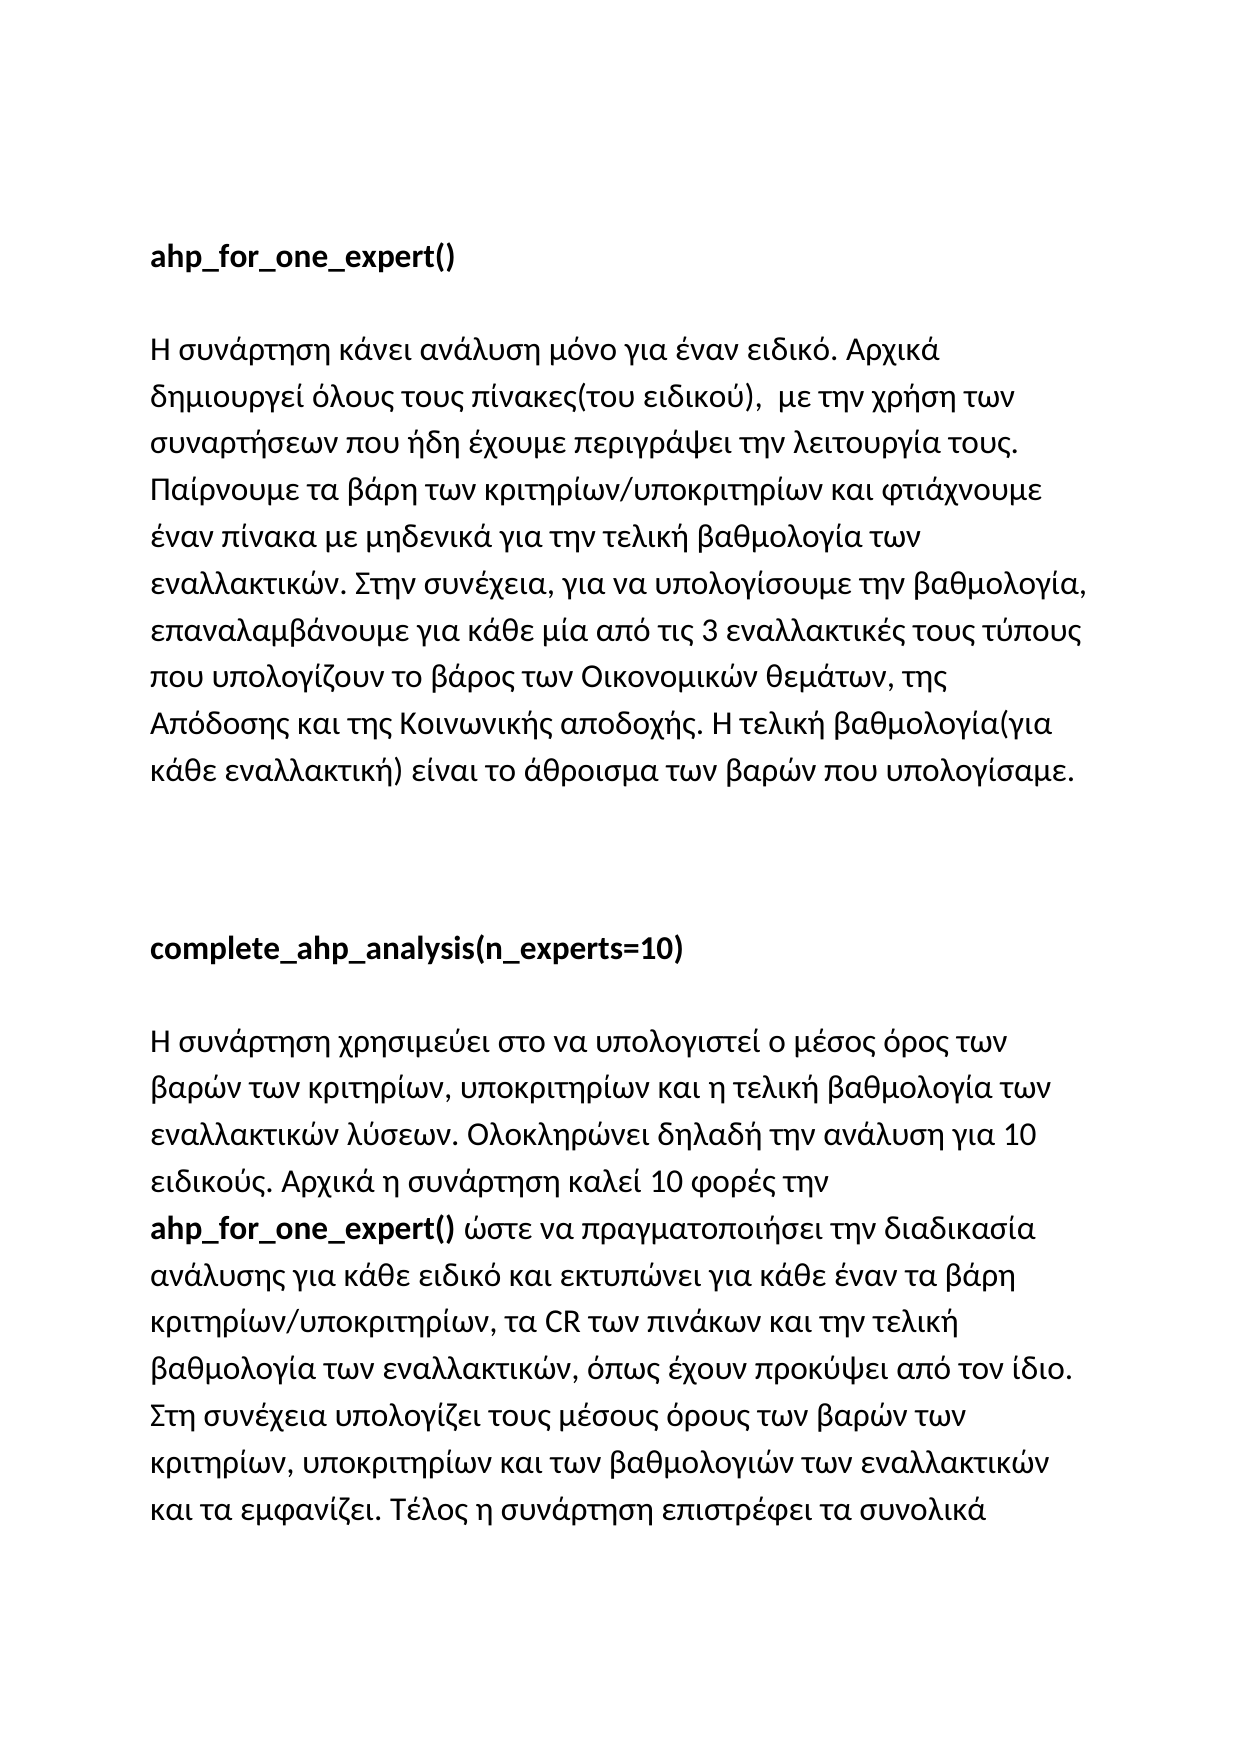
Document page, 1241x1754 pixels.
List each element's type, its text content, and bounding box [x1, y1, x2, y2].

text Η συνάρτηση χρησιμεύει στο να υπολογιστεί ο μέσος όρος των βαρών των κριτηρίων, υποκριτηρίων και η τελική βαθμολογία των εναλλακτικών λύσεων. Ολοκληρώνει δηλαδή την ανάλυση για 10 ειδικούς. Αρχικά η συνάρτηση καλεί 10 φορές την ahp_for_one_expert() ώστε να πραγματοποιήσει την διαδικασία ανάλυσης για κάθε ειδικό και εκτυπώνει για κάθε έναν τα βάρη κριτηρίων/υποκριτηρίων, τα CR των πινάκων και την τελική βαθμολογία των εναλλακτικών, όπως έχουν προκύψει από τον ίδιο. Στη συνέχεια υπολογίζει τους μέσους όρους των βαρών των κριτηρίων, υποκριτηρίων και των βαθμολογιών των εναλλακτικών και τα εμφανίζει. Τέλος η συνάρτηση επιστρέφει τα συνολικά [150, 1020, 1090, 1528]
text Η συνάρτηση κάνει ανάλυση μόνο για έναν ειδικό. Αρχικά δημιουργεί όλους τους πίνακες(του ειδικού), με την χρήση των συναρτήσεων που ήδη έχουμε περιγράψει την λειτουργία τους. Παίρνουμε τα βάρη των κριτηρίων/υποκριτηρίων και φτιάχνουμε έναν πίνακα με μηδενικά για την τελική βαθμολογία των εναλλακτικών. Στην συνέχεια, για να υπολογίσουμε την βαθμολογία, επαναλαμβάνουμε για κάθε μία από τις 3 εναλλακτικές τους τύπους που υπολογίζουν το βάρος των Οικονομικών θεμάτων, της Απόδοσης και της Κοινωνικής αποδοχής. Η τελική βαθμολογία(για κάθε εναλλακτική) είναι το άθροισμα των βαρών που υπολογίσαμε. [150, 328, 1090, 790]
text complete_ahp_analysis(n_experts=10) [150, 927, 1090, 968]
text ahp_for_one_expert() [150, 235, 1090, 276]
